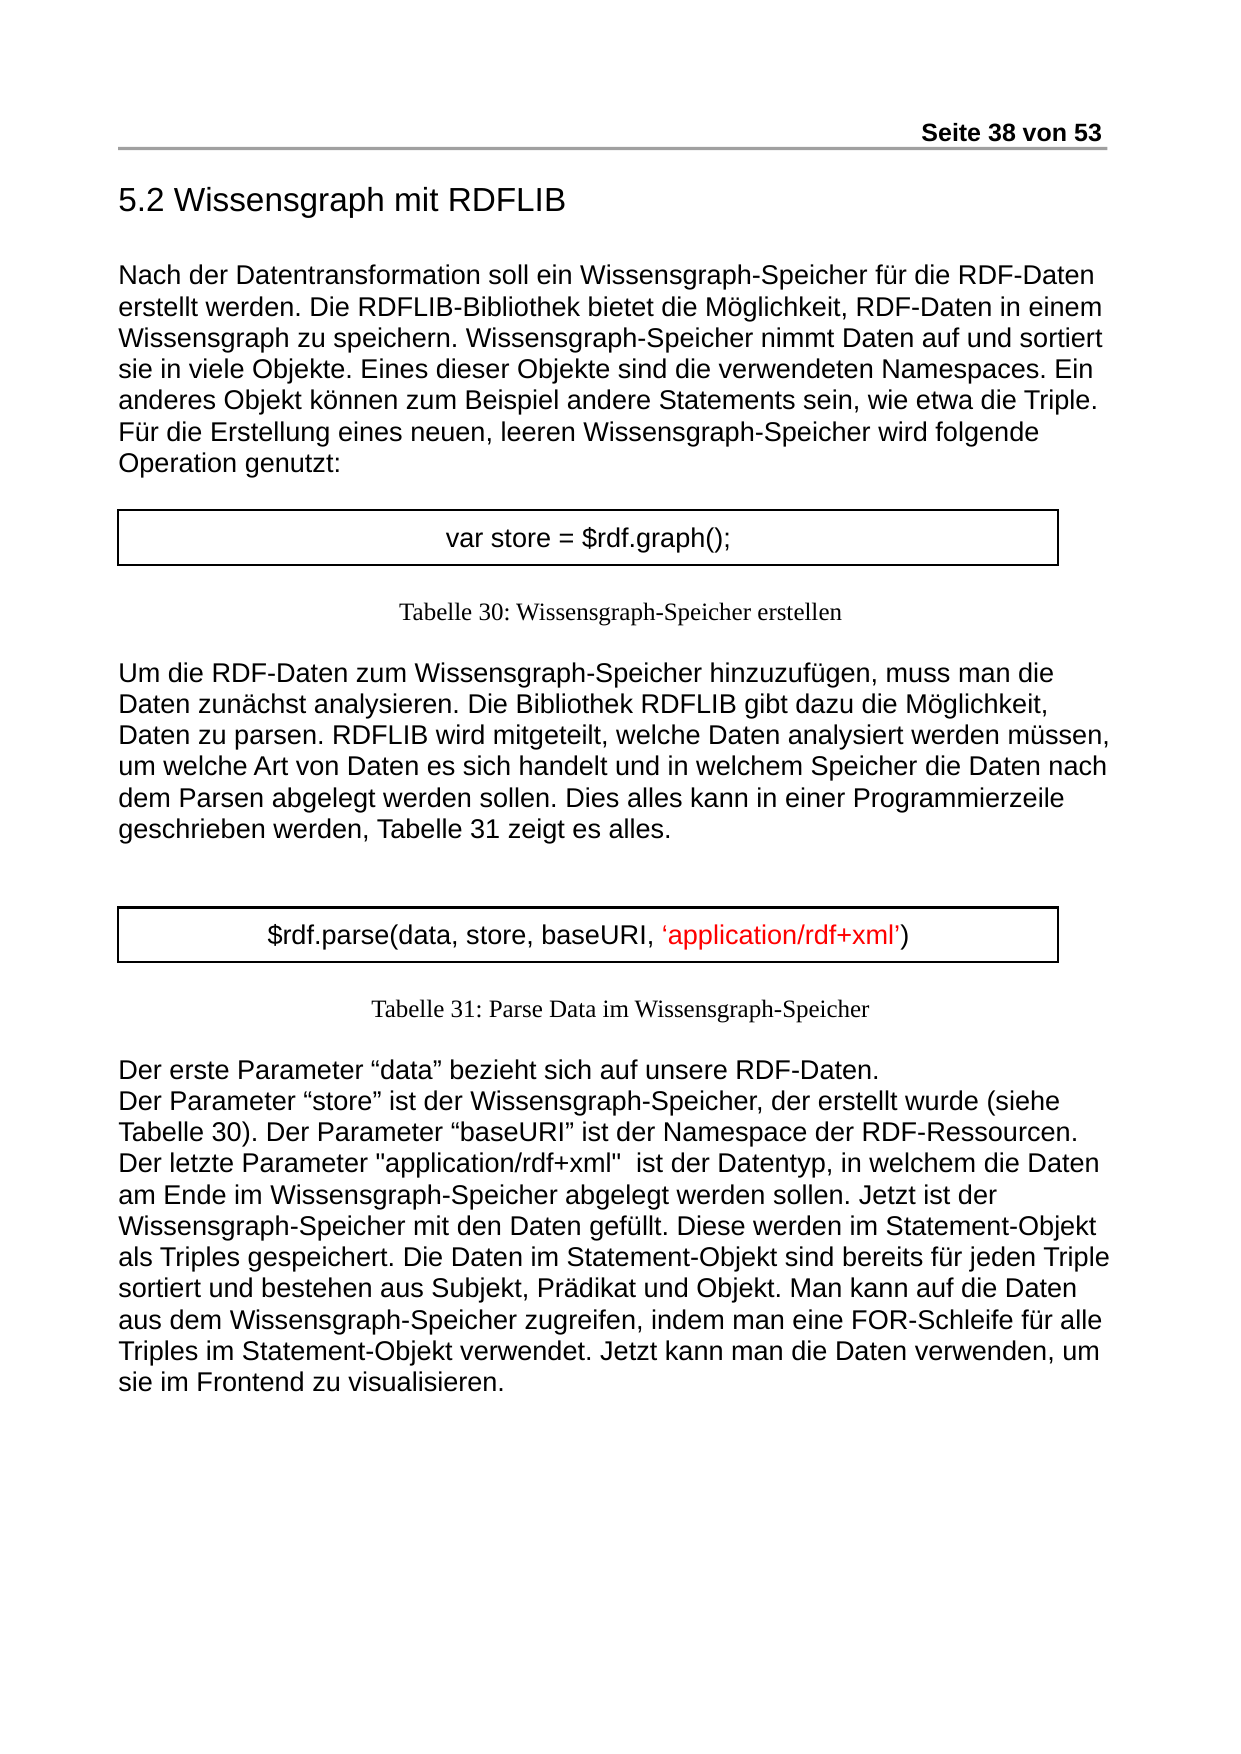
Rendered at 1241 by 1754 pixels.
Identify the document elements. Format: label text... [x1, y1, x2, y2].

text Tabelle 31: Parse Data im Wissensgraph-Speicher [118, 994, 1123, 1023]
text Der Parameter “store” ist der Wissensgraph-Speicher, der erstellt wurde (siehe Tabelle 30). Der Parameter “baseURI” ist der Namespace der RDF-Ressourcen. Der letzte Parameter "application/rdf+xml" ist der Datentyp, in welchem die Daten am Ende im Wissensgraph-Speicher abgelegt werden sollen. Jetzt ist der Wissensgraph-Speicher mit den Daten gefüllt. Diese werden im Statement-Objekt als Triples gespeichert. Die Daten im Statement-Objekt sind bereits für jeden Triple sortiert und bestehen aus Subjekt, Prädikat und Objekt. Man kann auf die Daten aus dem Wissensgraph-Speicher zugreifen, indem man eine FOR-Schleife für alle Triples im Statement-Objekt verwendet. Jetzt kann man die Daten verwenden, um sie im Frontend zu visualisieren. [118, 1085, 1123, 1397]
text Nach der Datentransformation soll ein Wissensgraph-Speicher für die RDF-Daten erstellt werden. Die RDFLIB-Bibliothek bietet die Möglichkeit, RDF-Daten in einem Wissensgraph zu speichern. Wissensgraph-Speicher nimmt Daten auf und sortiert sie in viele Objekte. Eines dieser Objekte sind die verwendeten Namespaces. Ein anderes Objekt können zum Beispiel andere Statements sein, wie etwa die Triple. Für die Erstellung eines neuen, leeren Wissensgraph-Speicher wird folgende Operation genutzt: [118, 259, 1123, 478]
subtitle 5.2 Wissensgraph mit RDFLIB [118, 180, 1123, 218]
table_header var store = $rdf.graph(); [119, 511, 1057, 563]
text Tabelle 30: Wissensgraph-Speicher erstellen [118, 597, 1123, 625]
table_header $rdf.parse(data, store, baseURI, ‘application/rdf+xml’) [119, 909, 1057, 961]
text Der erste Parameter “data” bezieht sich auf unsere RDF-Daten. [118, 1054, 1123, 1085]
text Um die RDF-Daten zum Wissensgraph-Speicher hinzuzufügen, muss man die Daten zunächst analysieren. Die Bibliothek RDFLIB gibt dazu die Möglichkeit, Daten zu parsen. RDFLIB wird mitgeteilt, welche Daten analysiert werden müssen, um welche Art von Daten es sich handelt und in welchem Speicher die Daten nach dem Parsen abgelegt werden sollen. Dies alles kann in einer Programmierzeile geschrieben werden, Tabelle 31 zeigt es alles. [118, 657, 1123, 844]
